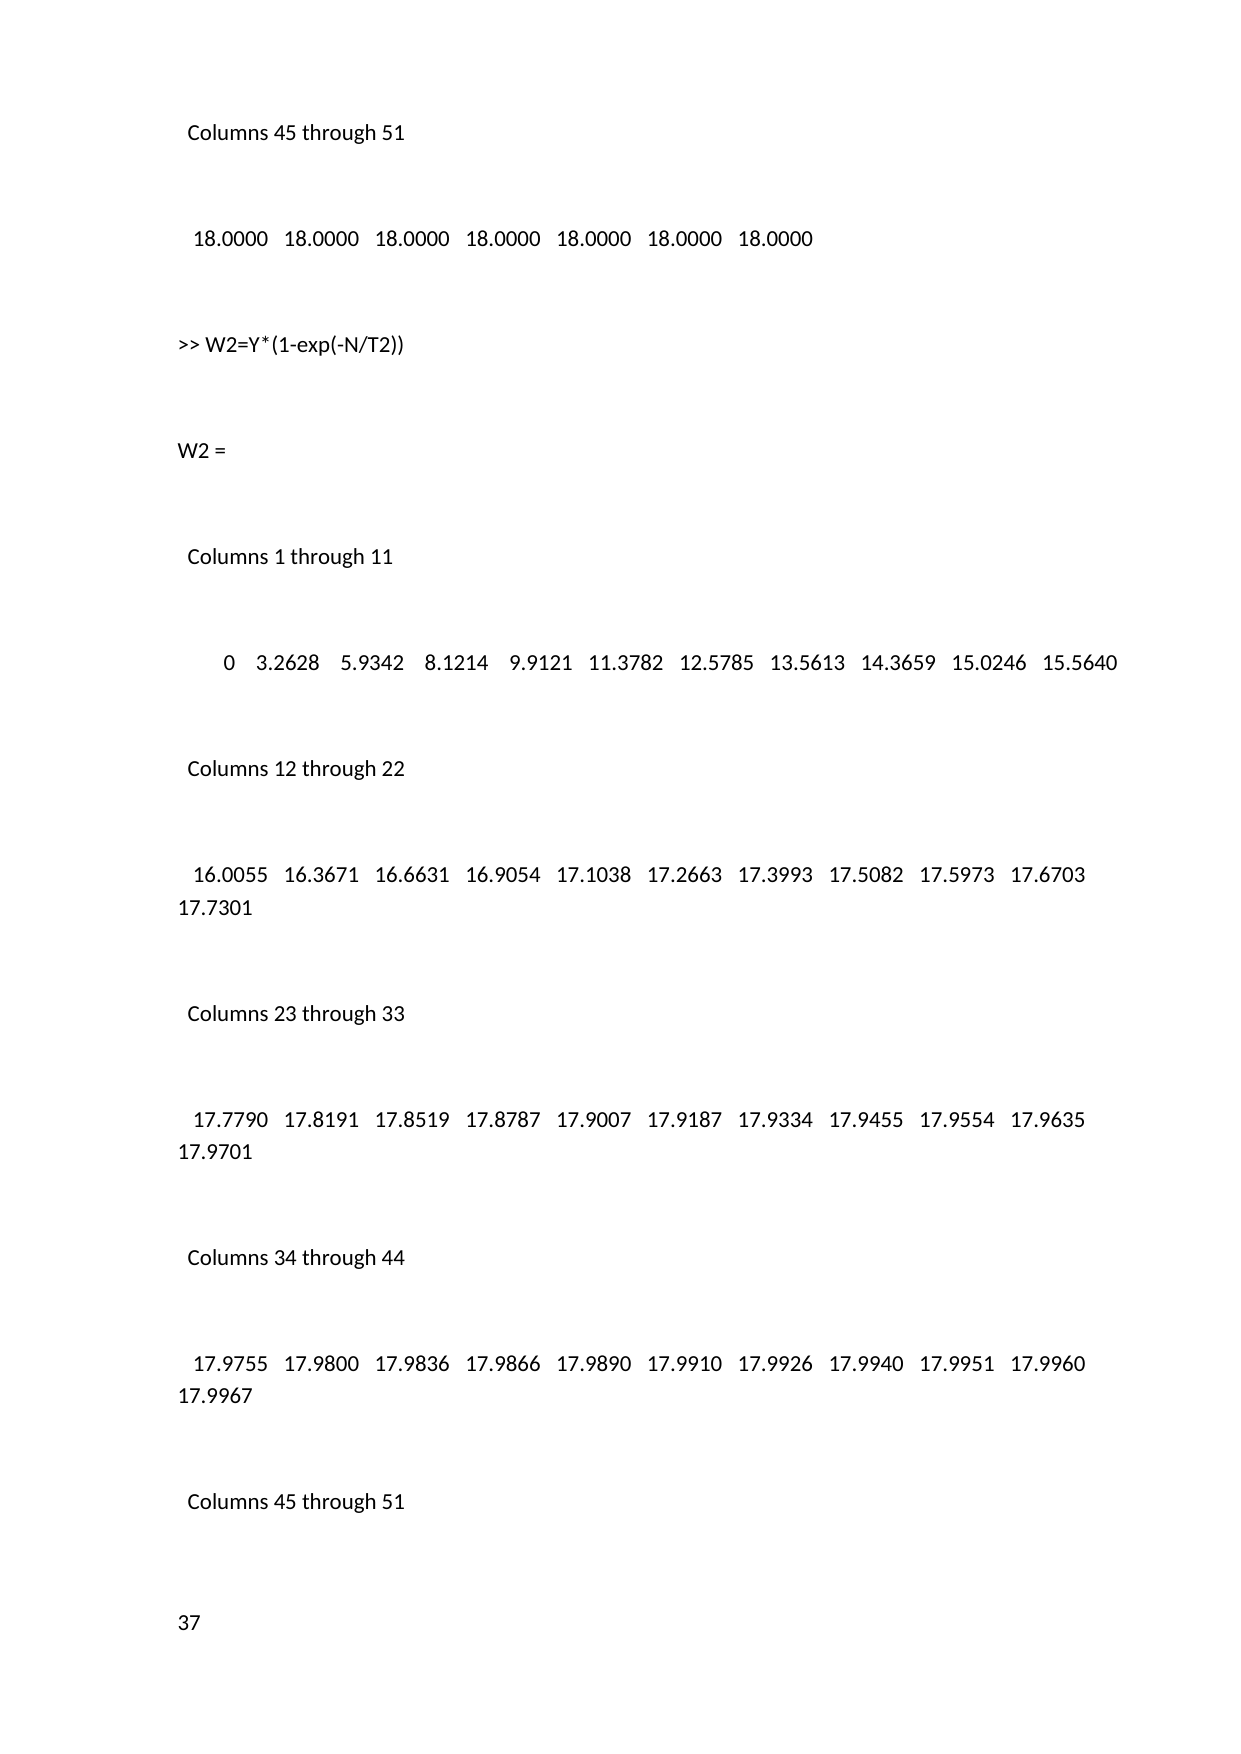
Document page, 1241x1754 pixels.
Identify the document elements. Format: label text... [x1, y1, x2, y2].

text 16.0055 16.3671 16.6631 16.9054 17.1038 17.2663 17.3993 17.5082 17.5973 17.6703 17.7301 [177, 860, 1152, 921]
text Columns 34 through 44 [177, 1243, 1152, 1271]
text Columns 45 through 51 [177, 118, 1152, 146]
text W2 = [177, 436, 1152, 464]
text >> W2=Y*(1-exp(-N/T2)) [177, 330, 1152, 358]
text Columns 1 through 11 [177, 542, 1152, 570]
text Columns 45 through 51 [177, 1487, 1152, 1515]
text 17.7790 17.8191 17.8519 17.8787 17.9007 17.9187 17.9334 17.9455 17.9554 17.9635 17.9701 [177, 1105, 1152, 1165]
text 0 3.2628 5.9342 8.1214 9.9121 11.3782 12.5785 13.5613 14.3659 15.0246 15.5640 [177, 648, 1152, 676]
text Columns 12 through 22 [177, 754, 1152, 782]
text 18.0000 18.0000 18.0000 18.0000 18.0000 18.0000 18.0000 [177, 224, 1152, 252]
text Columns 23 through 33 [177, 999, 1152, 1027]
text 17.9755 17.9800 17.9836 17.9866 17.9890 17.9910 17.9926 17.9940 17.9951 17.9960 17.9967 [177, 1349, 1152, 1409]
